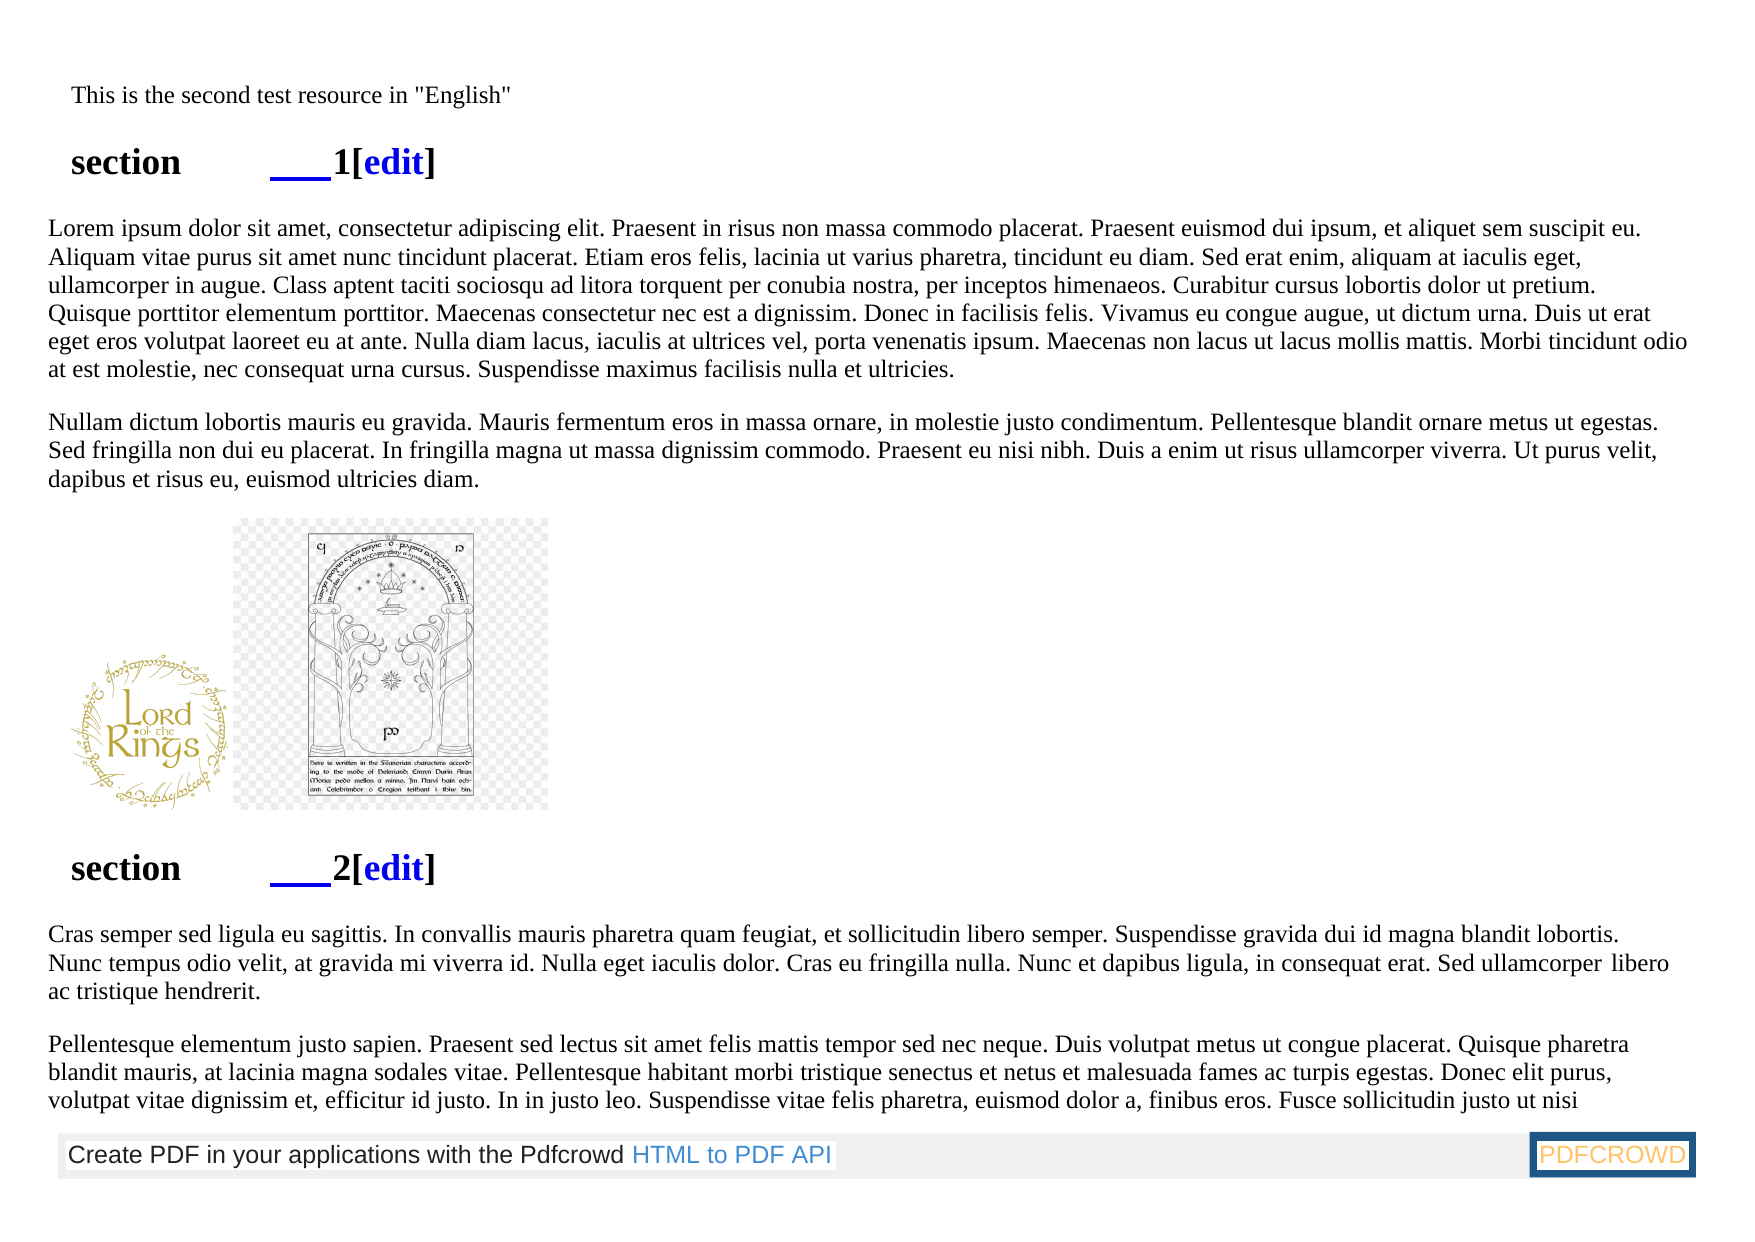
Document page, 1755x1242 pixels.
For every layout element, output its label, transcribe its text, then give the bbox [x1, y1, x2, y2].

subtitle section 2[edit] [71, 845, 1708, 888]
text Nullam dictum lobortis mauris eu gravida. Mauris fermentum eros in massa ornare, in molestie justo condimentum. Pellentesque blandit ornare metus ut egestas. Sed fringilla non dui eu placerat. In fringilla magna ut massa dignissim commodo. Praesent eu nisi nibh. Duis a enim ut risus ullamcorper viverra. Ut purus velit, dapibus et risus eu, euismod ultricies diam. [48, 408, 1674, 493]
text Quisque porttitor elementum porttitor. Maecenas consectetur nec est a dignissim. Donec in facilisis felis. Vivamus eu congue augue, ut dictum urna. Duis ut erat eget eros volutpat laoreet eu at ante. Nulla diam lacus, iaculis at ultrices vel, porta venenatis ipsum. Maecenas non lacus ut lacus mollis mattis. Morbi tincidunt odio at est molestie, nec consequat urna cursus. Suspendisse maximus facilisis nulla et ultricies. [48, 299, 1692, 383]
text Lorem ipsum dolor sit amet, consectetur adipiscing elit. Praesent in risus non massa commodo placerat. Praesent euismod dui ipsum, et aliquet sem suscipit eu. Aliquam vitae purus sit amet nunc tincidunt placerat. Etiam eros felis, lacinia ut varius pharetra, tincidunt eu diam. Sed erat enim, aliquam at iaculis eget, ullamcorper in augue. Class aptent taciti sociosqu ad litora torquent per conubia nostra, per inceptos himenaeos. Curabitur cursus lobortis dolor ut pretium. [48, 214, 1692, 299]
text This is the second test resource in "English" [71, 80, 1708, 109]
text Pellentesque elementum justo sapien. Praesent sed lectus sit amet felis mattis tempor sed nec neque. Duis volutpat metus ut congue placerat. Quisque pharetra blandit mauris, at lacinia magna sodales vitae. Pellentesque habitant morbi tristique senectus et netus et malesuada fames ac turpis egestas. Donec elit purus, volutpat vitae dignissim et, efficitur id justo. In in justo leo. Suspendisse vitae felis pharetra, euismod dolor a, finibus eros. Fusce sollicitudin justo ut nisi [48, 1030, 1682, 1114]
text Cras semper sed ligula eu sagittis. In convallis mauris pharetra quam feugiat, et sollicitudin libero semper. Suspendisse gravida dui id magna blandit lobortis. Nunc tempus odio velit, at gravida mi viverra id. Nulla eget iaculis dolor. Cras eu fringilla nulla. Nunc et dapibus ligula, in consequat erat. Sed ullamcorper libero ac tristique hendrerit. [48, 920, 1682, 1005]
subtitle section 1[edit] [71, 139, 1708, 182]
